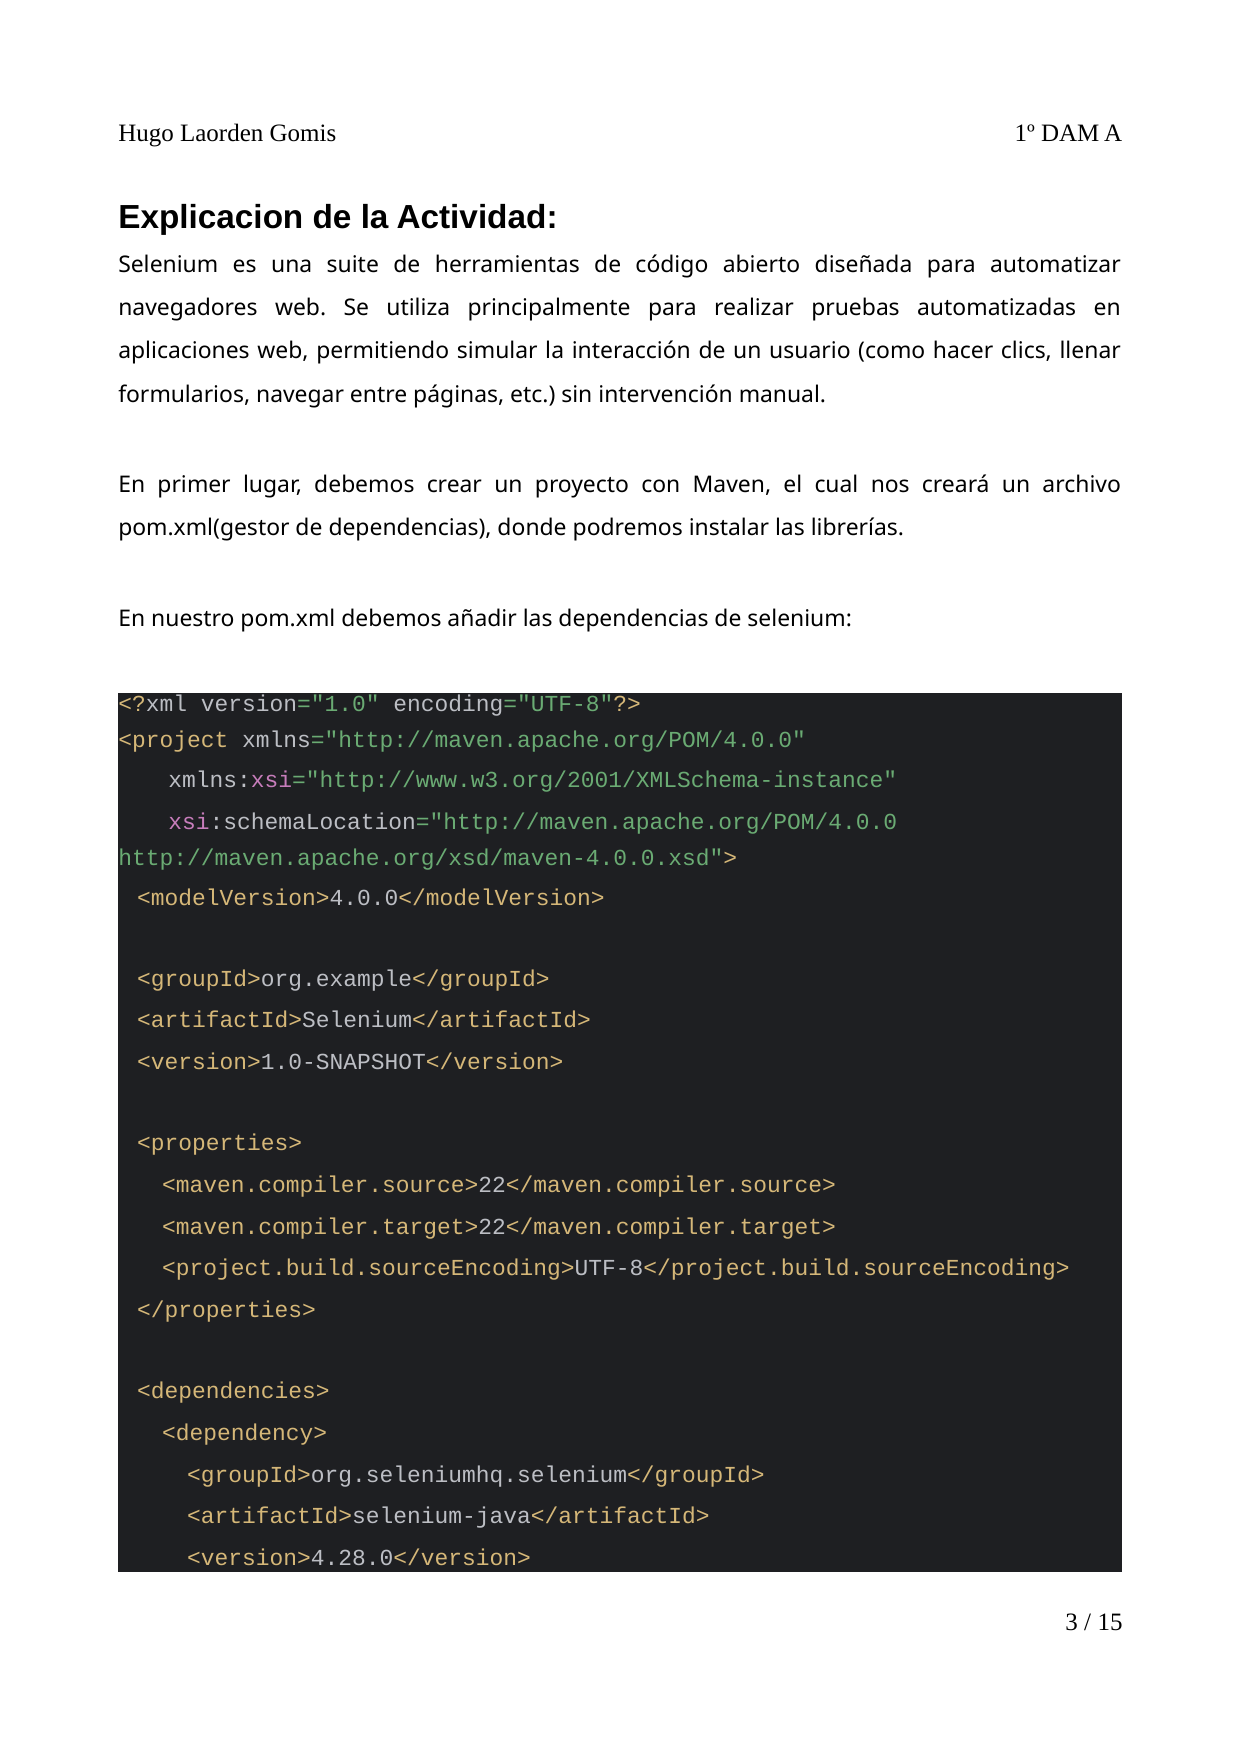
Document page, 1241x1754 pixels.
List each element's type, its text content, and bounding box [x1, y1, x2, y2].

text <version>4.28.0</version> [118, 1542, 1122, 1572]
text <maven.compiler.source>22</maven.compiler.source> [118, 1169, 1122, 1199]
text <dependencies> [118, 1375, 1122, 1406]
text <dependency> [118, 1417, 1122, 1447]
text xsi:schemaLocation="http://maven.apache.org/POM/4.0.0 http://maven.apache.org/xsd/maven-4.0.0.xsd"> [118, 806, 1122, 872]
text <version>1.0-SNAPSHOT</version> [118, 1046, 1122, 1076]
text <project xmlns="http://maven.apache.org/POM/4.0.0" [118, 728, 1122, 754]
text Selenium es una suite de herramientas de código abierto diseñada para automatizar navegadores web. Se utiliza principalmente para realizar pruebas automatizadas en aplicaciones web, permitiendo simular la interacción de un usuario (como hacer clics, llenar formularios, navegar entre páginas, etc.) sin intervención manual. [118, 248, 1122, 409]
text <groupId>org.example</groupId> [118, 963, 1122, 993]
text <artifactId>selenium-java</artifactId> [118, 1500, 1122, 1531]
text </properties> [118, 1294, 1122, 1324]
text En nuestro pom.xml debemos añadir las dependencias de selenium: [118, 602, 1122, 633]
text <?xml version="1.0" encoding="UTF-8"?> [118, 693, 1122, 719]
text <groupId>org.seleniumhq.selenium</groupId> [118, 1459, 1122, 1489]
text En primer lugar, debemos crear un proyecto con Maven, el cual nos creará un archivo pom.xml(gestor de dependencias), donde podremos instalar las librerías. [118, 468, 1122, 543]
text <modelVersion>4.0.0</modelVersion> [118, 882, 1122, 912]
text xmlns:xsi="http://www.w3.org/2001/XMLSchema-instance" [118, 764, 1122, 794]
subtitle Explicacion de la Actividad: [118, 197, 1122, 236]
text <artifactId>Selenium</artifactId> [118, 1004, 1122, 1035]
text <properties> [118, 1127, 1122, 1158]
text <project.build.sourceEncoding>UTF-8</project.build.sourceEncoding> [118, 1252, 1122, 1283]
text <maven.compiler.target>22</maven.compiler.target> [118, 1211, 1122, 1241]
